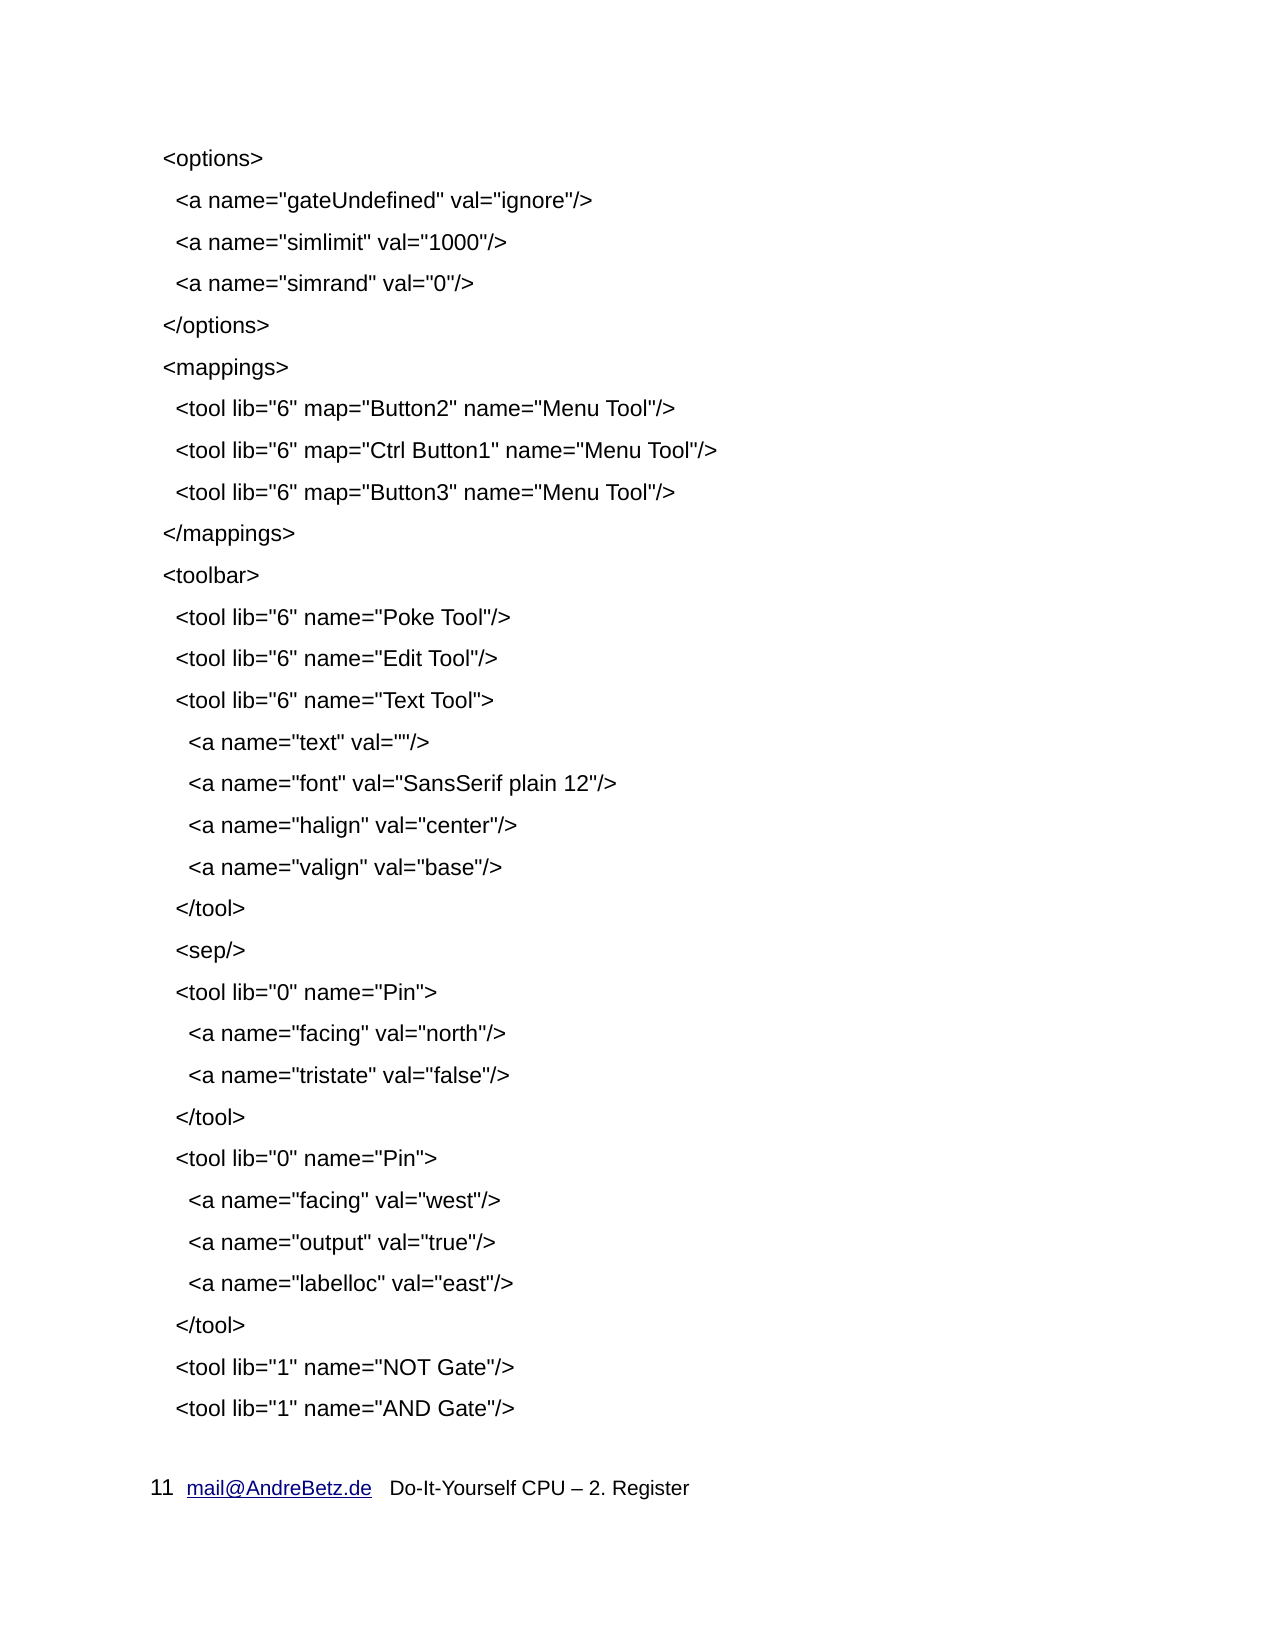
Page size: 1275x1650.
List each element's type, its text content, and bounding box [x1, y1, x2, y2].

text <mappings> [150, 358, 1125, 379]
text <toolbar> [150, 567, 1125, 587]
text <a name="facing" val="west"/> [150, 1192, 1125, 1212]
text <tool lib="6" name="Poke Tool"/> [150, 608, 1125, 629]
text </tool> [150, 900, 1125, 921]
text <options> [150, 150, 1125, 171]
text <a name="simlimit" val="1000"/> [150, 233, 1125, 254]
text <a name="text" val=""/> [150, 733, 1125, 754]
text <a name="font" val="SansSerif plain 12"/> [150, 775, 1125, 796]
text <tool lib="6" map="Button3" name="Menu Tool"/> [150, 483, 1125, 504]
text <a name="gateUndefined" val="ignore"/> [150, 192, 1125, 212]
text <tool lib="1" name="NOT Gate"/> [150, 1358, 1125, 1379]
text </tool> [150, 1317, 1125, 1337]
text </tool> [150, 1108, 1125, 1129]
text <tool lib="6" name="Edit Tool"/> [150, 650, 1125, 671]
text <sep/> [150, 942, 1125, 962]
text <tool lib="6" map="Button2" name="Menu Tool"/> [150, 400, 1125, 421]
text <a name="simrand" val="0"/> [150, 275, 1125, 296]
text <a name="valign" val="base"/> [150, 858, 1125, 879]
text <a name="halign" val="center"/> [150, 817, 1125, 837]
text <a name="facing" val="north"/> [150, 1025, 1125, 1046]
text <a name="tristate" val="false"/> [150, 1067, 1125, 1087]
text <a name="labelloc" val="east"/> [150, 1275, 1125, 1296]
text <a name="output" val="true"/> [150, 1233, 1125, 1254]
text <tool lib="0" name="Pin"> [150, 983, 1125, 1004]
text <tool lib="6" name="Text Tool"> [150, 692, 1125, 712]
text </options> [150, 317, 1125, 337]
text <tool lib="1" name="AND Gate"/> [150, 1400, 1125, 1421]
text <tool lib="6" map="Ctrl Button1" name="Menu Tool"/> [150, 442, 1125, 462]
text </mappings> [150, 525, 1125, 546]
text <tool lib="0" name="Pin"> [150, 1150, 1125, 1171]
